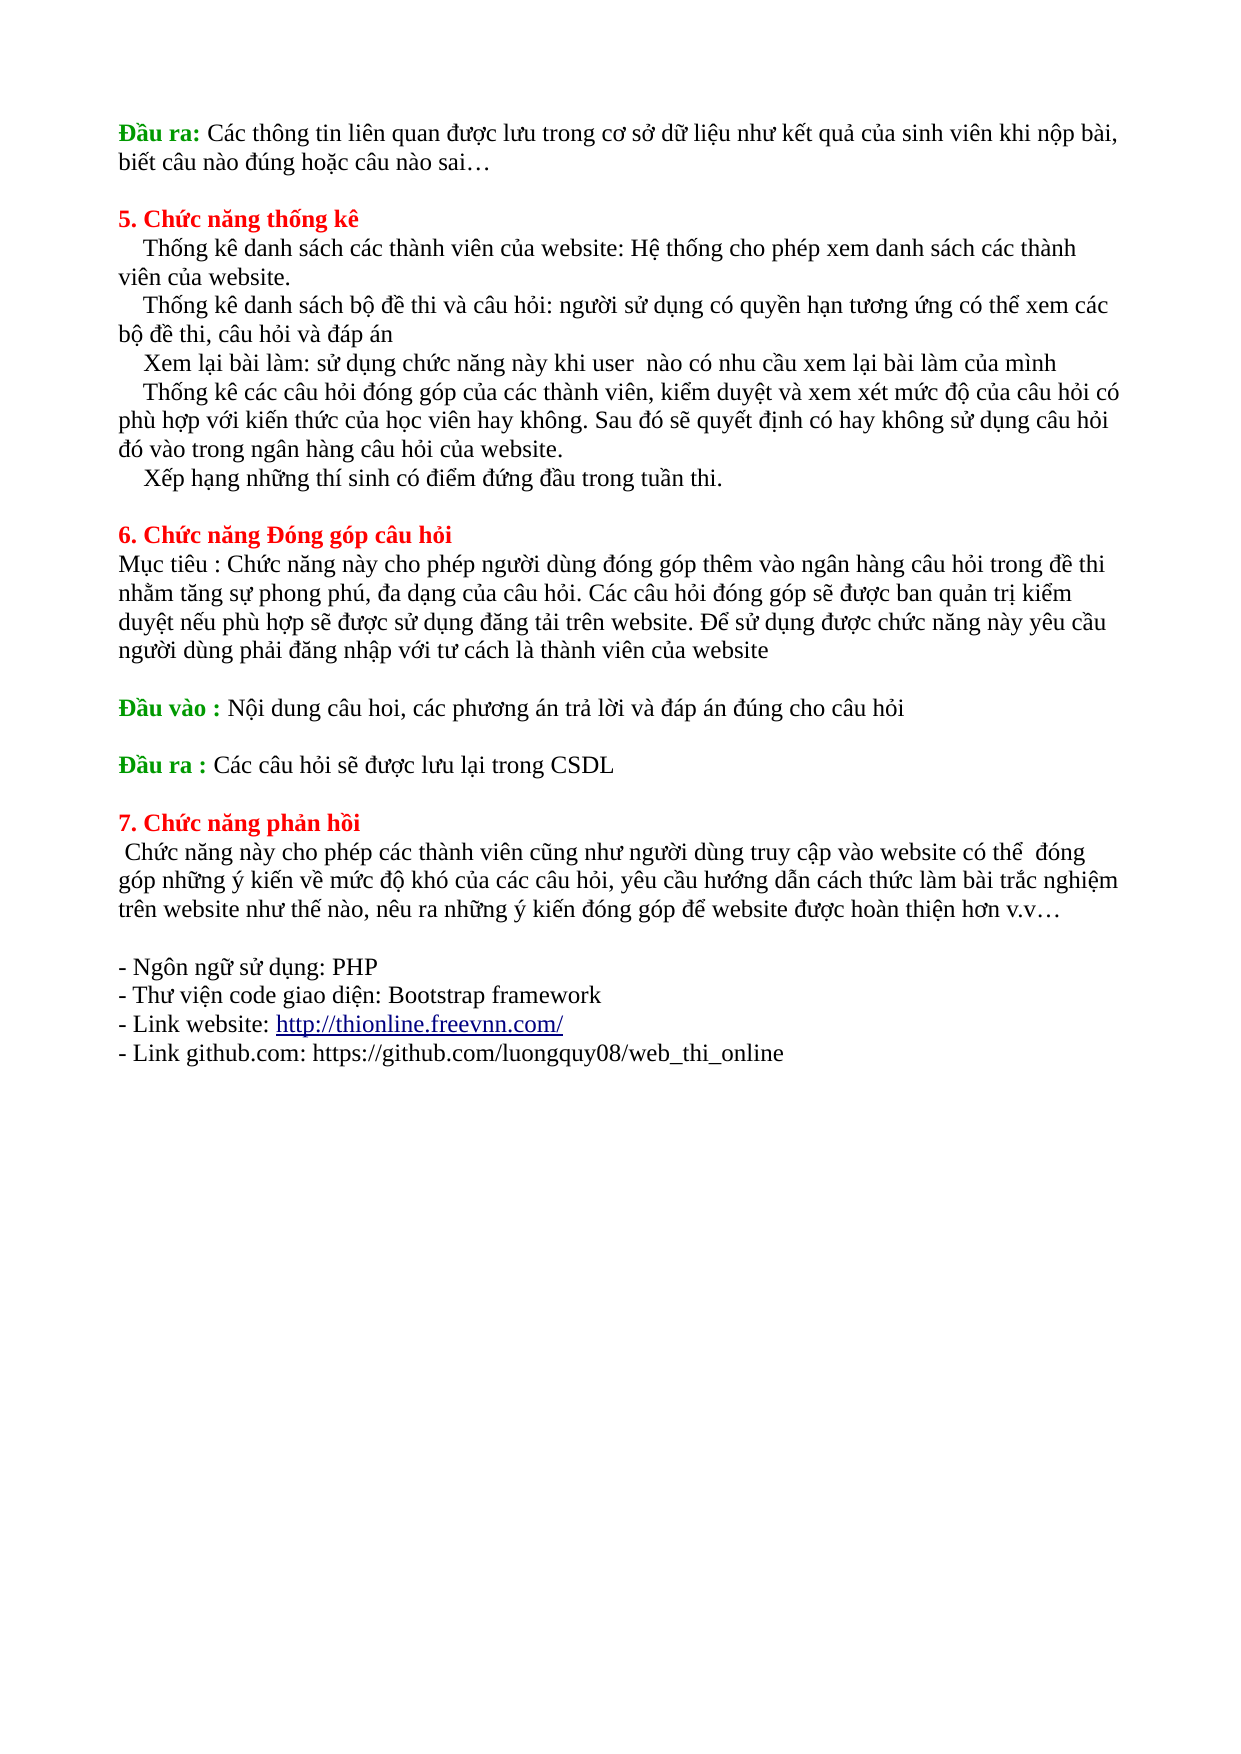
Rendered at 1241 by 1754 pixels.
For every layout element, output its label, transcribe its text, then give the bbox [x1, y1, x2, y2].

text Xếp hạng những thí sinh có điểm đứng đầu trong tuần thi. [118, 463, 1122, 492]
text - Link github.com: https://github.com/luongquy08/web_thi_online [118, 1038, 1122, 1067]
text Đầu vào : Nội dung câu hoi, các phương án trả lời và đáp án đúng cho câu hỏi [118, 693, 1122, 722]
text 7. Chức năng phản hồi [118, 808, 1122, 837]
text Thống kê danh sách các thành viên của website: Hệ thống cho phép xem danh sách các thành viên của website. [118, 233, 1122, 291]
text Mục tiêu : Chức năng này cho phép người dùng đóng góp thêm vào ngân hàng câu hỏi trong đề thi nhằm tăng sự phong phú, đa dạng của câu hỏi. Các câu hỏi đóng góp sẽ được ban quản trị kiểm duyệt nếu phù hợp sẽ được sử dụng đăng tải trên website. Để sử dụng được chức năng này yêu cầu người dùng phải đăng nhập với tư cách là thành viên của website [118, 549, 1122, 664]
text Đầu ra : Các câu hỏi sẽ được lưu lại trong CSDL [118, 751, 1122, 779]
text Đầu ra: Các thông tin liên quan được lưu trong cơ sở dữ liệu như kết quả của sinh viên khi nộp bài, biết câu nào đúng hoặc câu nào sai… [118, 118, 1122, 176]
text Thống kê các câu hỏi đóng góp của các thành viên, kiểm duyệt và xem xét mức độ của câu hỏi có phù hợp với kiến thức của học viên hay không. Sau đó sẽ quyết định có hay không sử dụng câu hỏi đó vào trong ngân hàng câu hỏi của website. [118, 377, 1122, 463]
text Xem lại bài làm: sử dụng chức năng này khi user nào có nhu cầu xem lại bài làm của mình [118, 348, 1122, 377]
text - Link website: http://thionline.freevnn.com/ [118, 1009, 1122, 1038]
text 5. Chức năng thống kê [118, 204, 1122, 233]
text Thống kê danh sách bộ đề thi và câu hỏi: người sử dụng có quyền hạn tương ứng có thể xem các bộ đề thi, câu hỏi và đáp án [118, 291, 1122, 348]
text Chức năng này cho phép các thành viên cũng như người dùng truy cập vào website có thể đóng góp những ý kiến về mức độ khó của các câu hỏi, yêu cầu hướng dẫn cách thức làm bài trắc nghiệm trên website như thế nào, nêu ra những ý kiến đóng góp để website được hoàn thiện hơn v.v… [118, 837, 1122, 923]
text 6. Chức năng Đóng góp câu hỏi [118, 521, 1122, 549]
text - Thư viện code giao diện: Bootstrap framework [118, 981, 1122, 1009]
text - Ngôn ngữ sử dụng: PHP [118, 952, 1122, 981]
